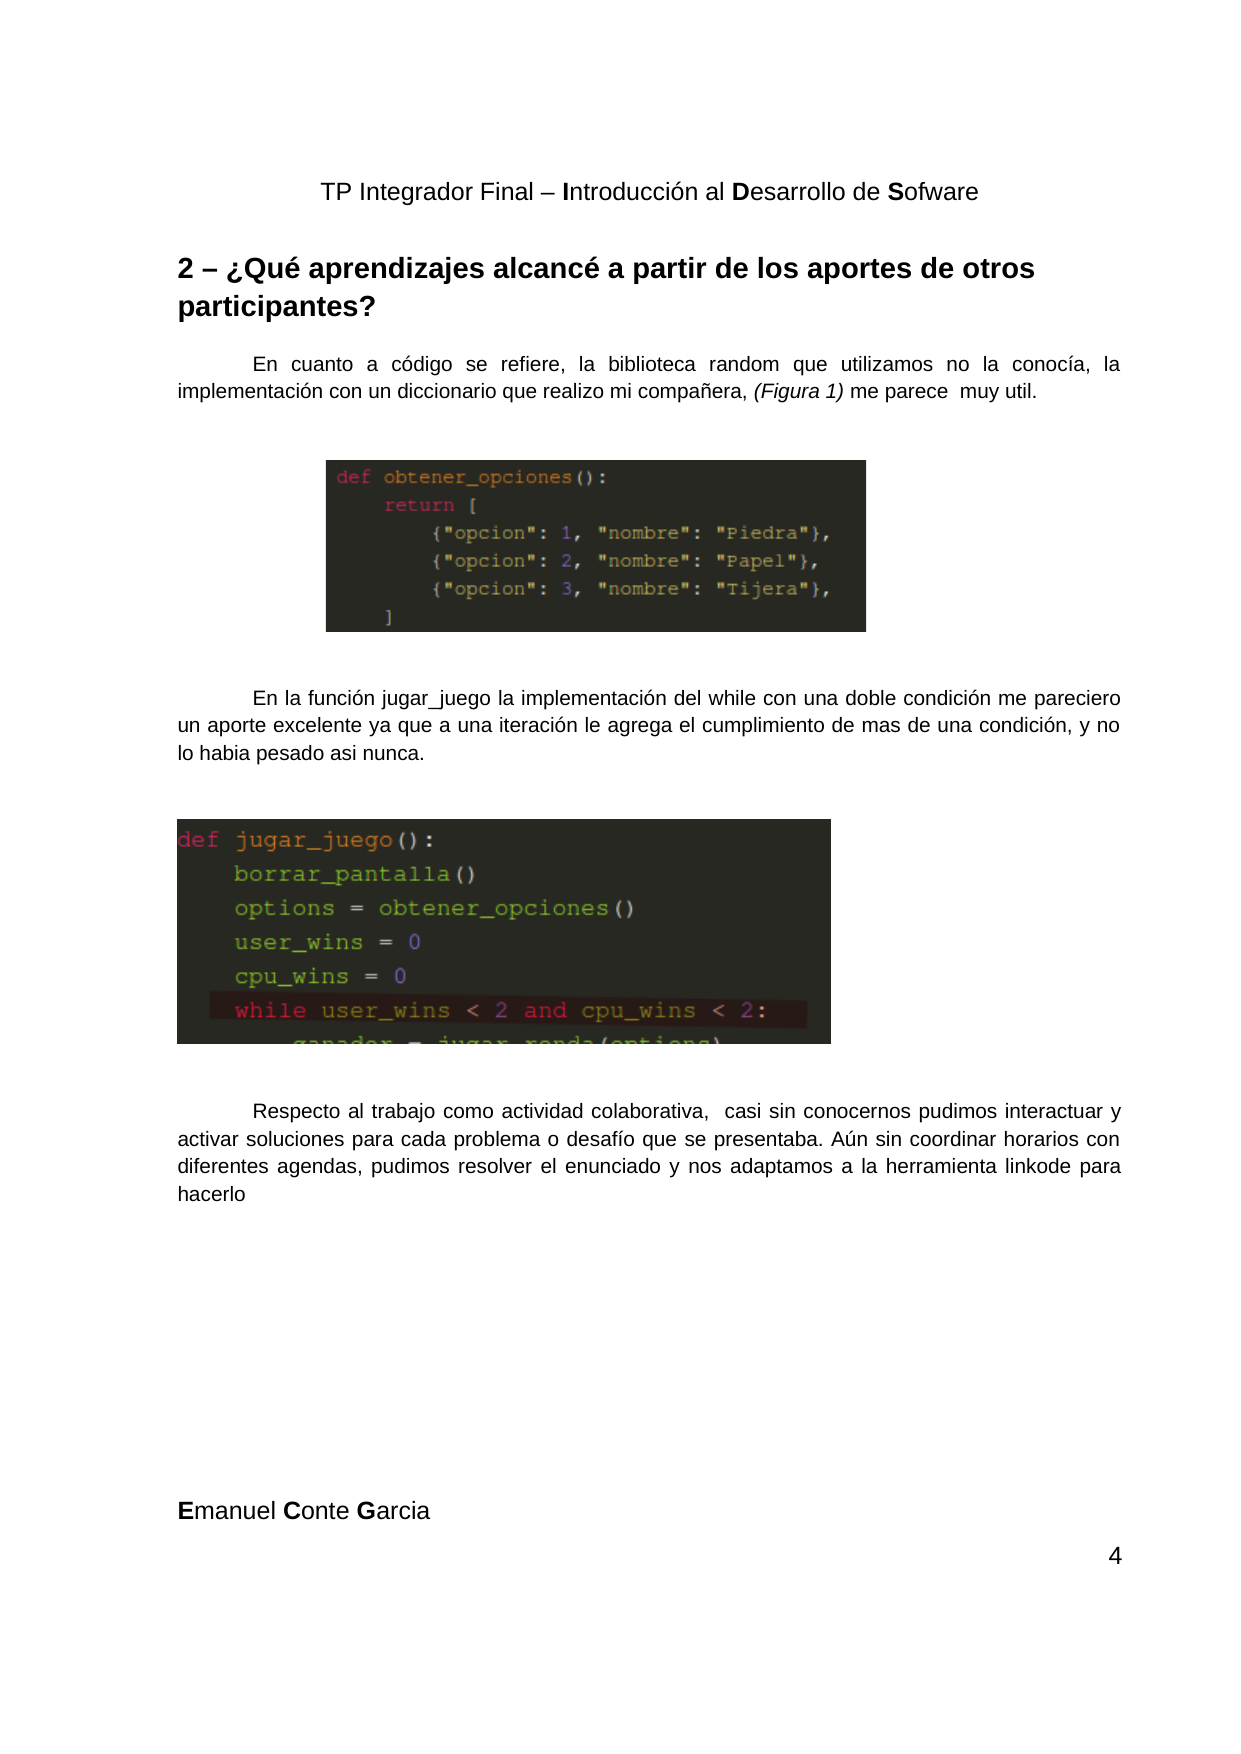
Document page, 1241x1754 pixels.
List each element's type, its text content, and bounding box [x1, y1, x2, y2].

text 2 – ¿Qué aprendizajes alcancé a partir de los aportes de otros participantes? [177, 251, 1122, 323]
picture [325, 460, 867, 632]
text En la función jugar_juego la implementación del while con una doble condición me pareciero un aporte excelente ya que a una iteración le agrega el cumplimiento de mas de una condición, y no lo habia pesado asi nunca. [177, 686, 1122, 765]
text Respecto al trabajo como actividad colaborativa, casi sin conocernos pudimos interactuar y activar soluciones para cada problema o desafío que se presentaba. Aún sin coordinar horarios con diferentes agendas, pudimos resolver el enunciado y nos adaptamos a la herramienta linkode para hacerlo [177, 1099, 1122, 1205]
picture [177, 819, 831, 1044]
text En cuanto a código se refiere, la biblioteca random que utilizamos no la conocía, la implementación con un diccionario que realizo mi compañera, (Figura 1) me parece muy util. [177, 351, 1122, 403]
